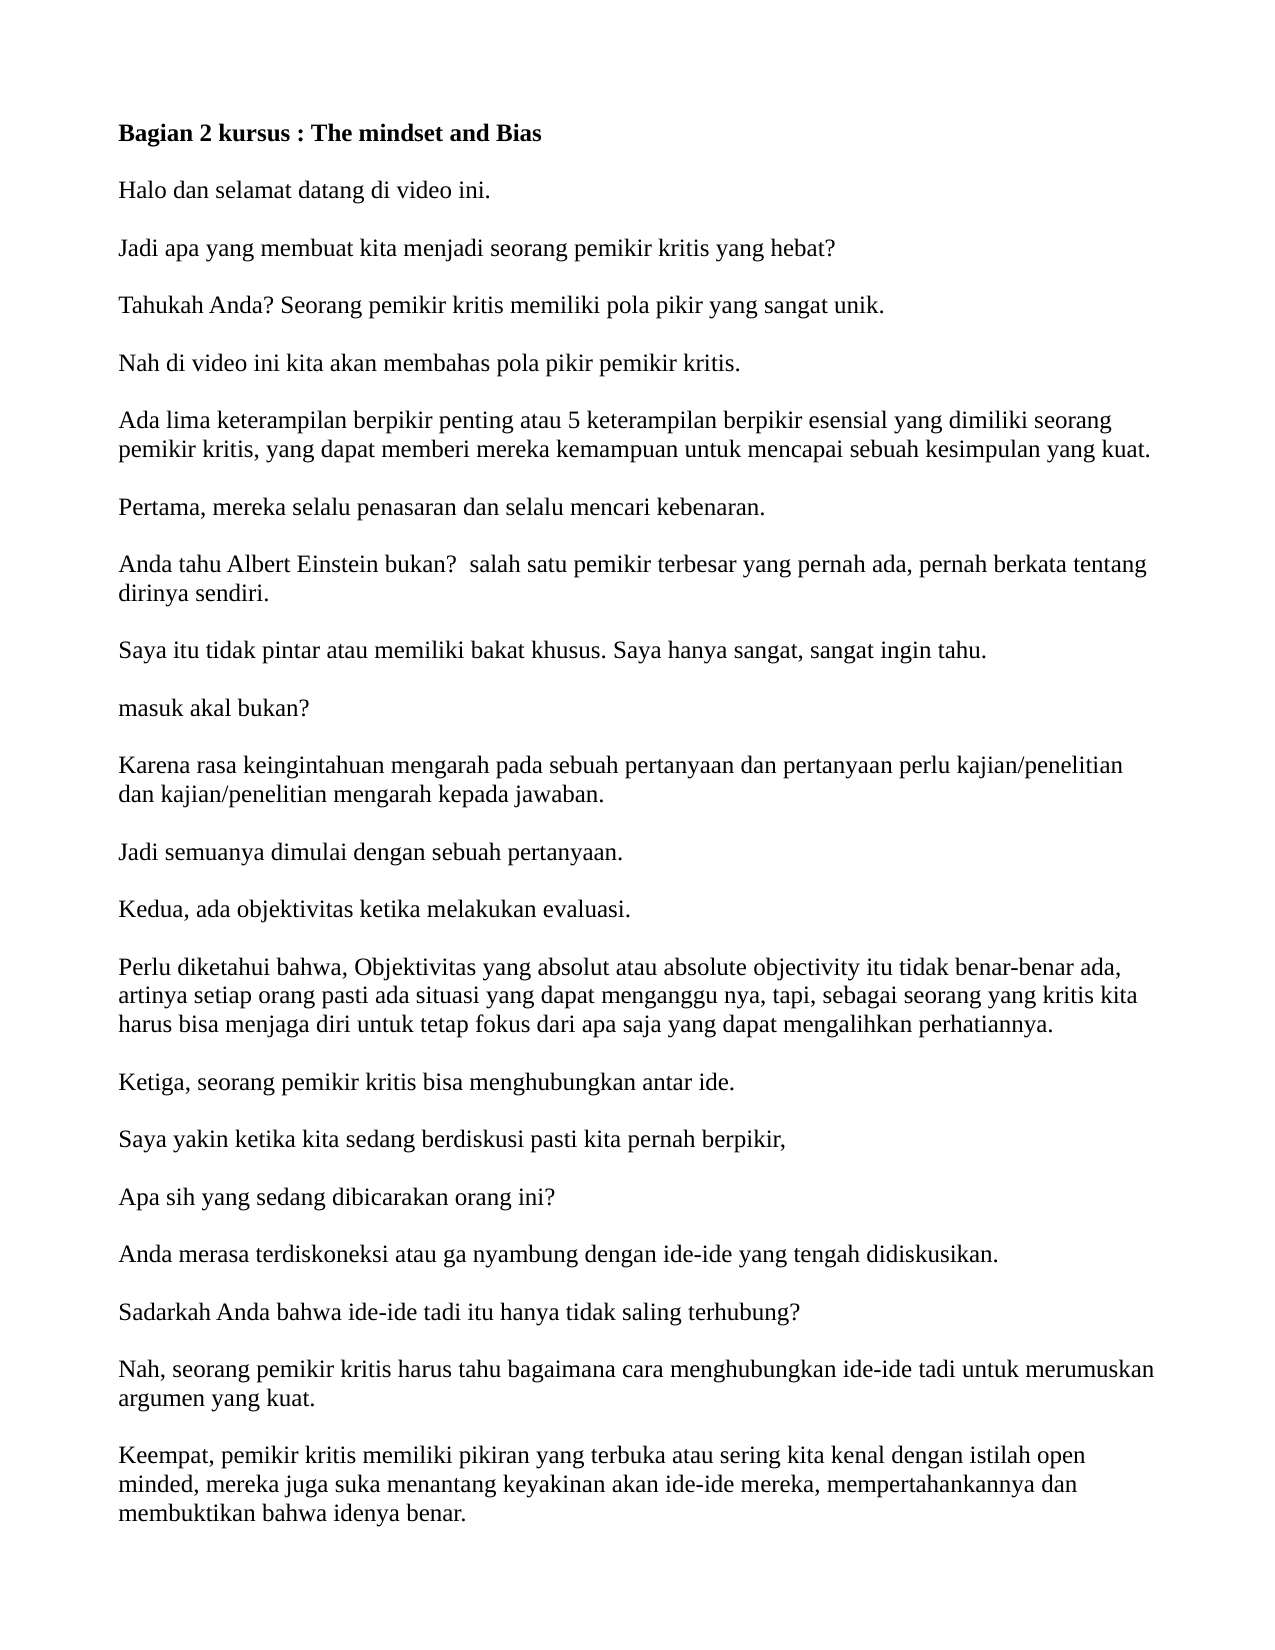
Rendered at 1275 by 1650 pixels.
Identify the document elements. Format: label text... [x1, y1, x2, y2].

text Kedua, ada objektivitas ketika melakukan evaluasi. [118, 894, 1157, 923]
text Perlu diketahui bahwa, Objektivitas yang absolut atau absolute objectivity itu tidak benar-benar ada, artinya setiap orang pasti ada situasi yang dapat menganggu nya, tapi, sebagai seorang yang kritis kita harus bisa menjaga diri untuk tetap fokus dari apa saja yang dapat mengalihkan perhatiannya. [118, 952, 1157, 1038]
text Tahukah Anda? Seorang pemikir kritis memiliki pola pikir yang sangat unik. [118, 291, 1157, 319]
text Apa sih yang sedang dibicarakan orang ini? [118, 1182, 1157, 1211]
text Karena rasa keingintahuan mengarah pada sebuah pertanyaan dan pertanyaan perlu kajian/penelitian dan kajian/penelitian mengarah kepada jawaban. [118, 751, 1157, 808]
text Ketiga, seorang pemikir kritis bisa menghubungkan antar ide. [118, 1067, 1157, 1096]
text Anda merasa terdiskoneksi atau ga nyambung dengan ide-ide yang tengah didiskusikan. [118, 1239, 1157, 1268]
text Saya itu tidak pintar atau memiliki bakat khusus. Saya hanya sangat, sangat ingin tahu. [118, 636, 1157, 664]
text Ada lima keterampilan berpikir penting atau 5 keterampilan berpikir esensial yang dimiliki seorang pemikir kritis, yang dapat memberi mereka kemampuan untuk mencapai sebuah kesimpulan yang kuat. [118, 406, 1157, 463]
text Saya yakin ketika kita sedang berdiskusi pasti kita pernah berpikir, [118, 1124, 1157, 1153]
text Nah di video ini kita akan membahas pola pikir pemikir kritis. [118, 348, 1157, 377]
text Sadarkah Anda bahwa ide-ide tadi itu hanya tidak saling terhubung? [118, 1297, 1157, 1326]
text masuk akal bukan? [118, 693, 1157, 722]
text Bagian 2 kursus : The mindset and Bias [118, 118, 1157, 147]
text Keempat, pemikir kritis memiliki pikiran yang terbuka atau sering kita kenal dengan istilah open minded, mereka juga suka menantang keyakinan akan ide-ide mereka, mempertahankannya dan membuktikan bahwa idenya benar. [118, 1441, 1157, 1527]
text Nah, seorang pemikir kritis harus tahu bagaimana cara menghubungkan ide-ide tadi untuk merumuskan argumen yang kuat. [118, 1354, 1157, 1412]
text Pertama, mereka selalu penasaran dan selalu mencari kebenaran. [118, 492, 1157, 521]
text Halo dan selamat datang di video ini. [118, 176, 1157, 204]
text Jadi apa yang membuat kita menjadi seorang pemikir kritis yang hebat? [118, 233, 1157, 262]
text Anda tahu Albert Einstein bukan? salah satu pemikir terbesar yang pernah ada, pernah berkata tentang dirinya sendiri. [118, 549, 1157, 607]
text Jadi semuanya dimulai dengan sebuah pertanyaan. [118, 837, 1157, 866]
